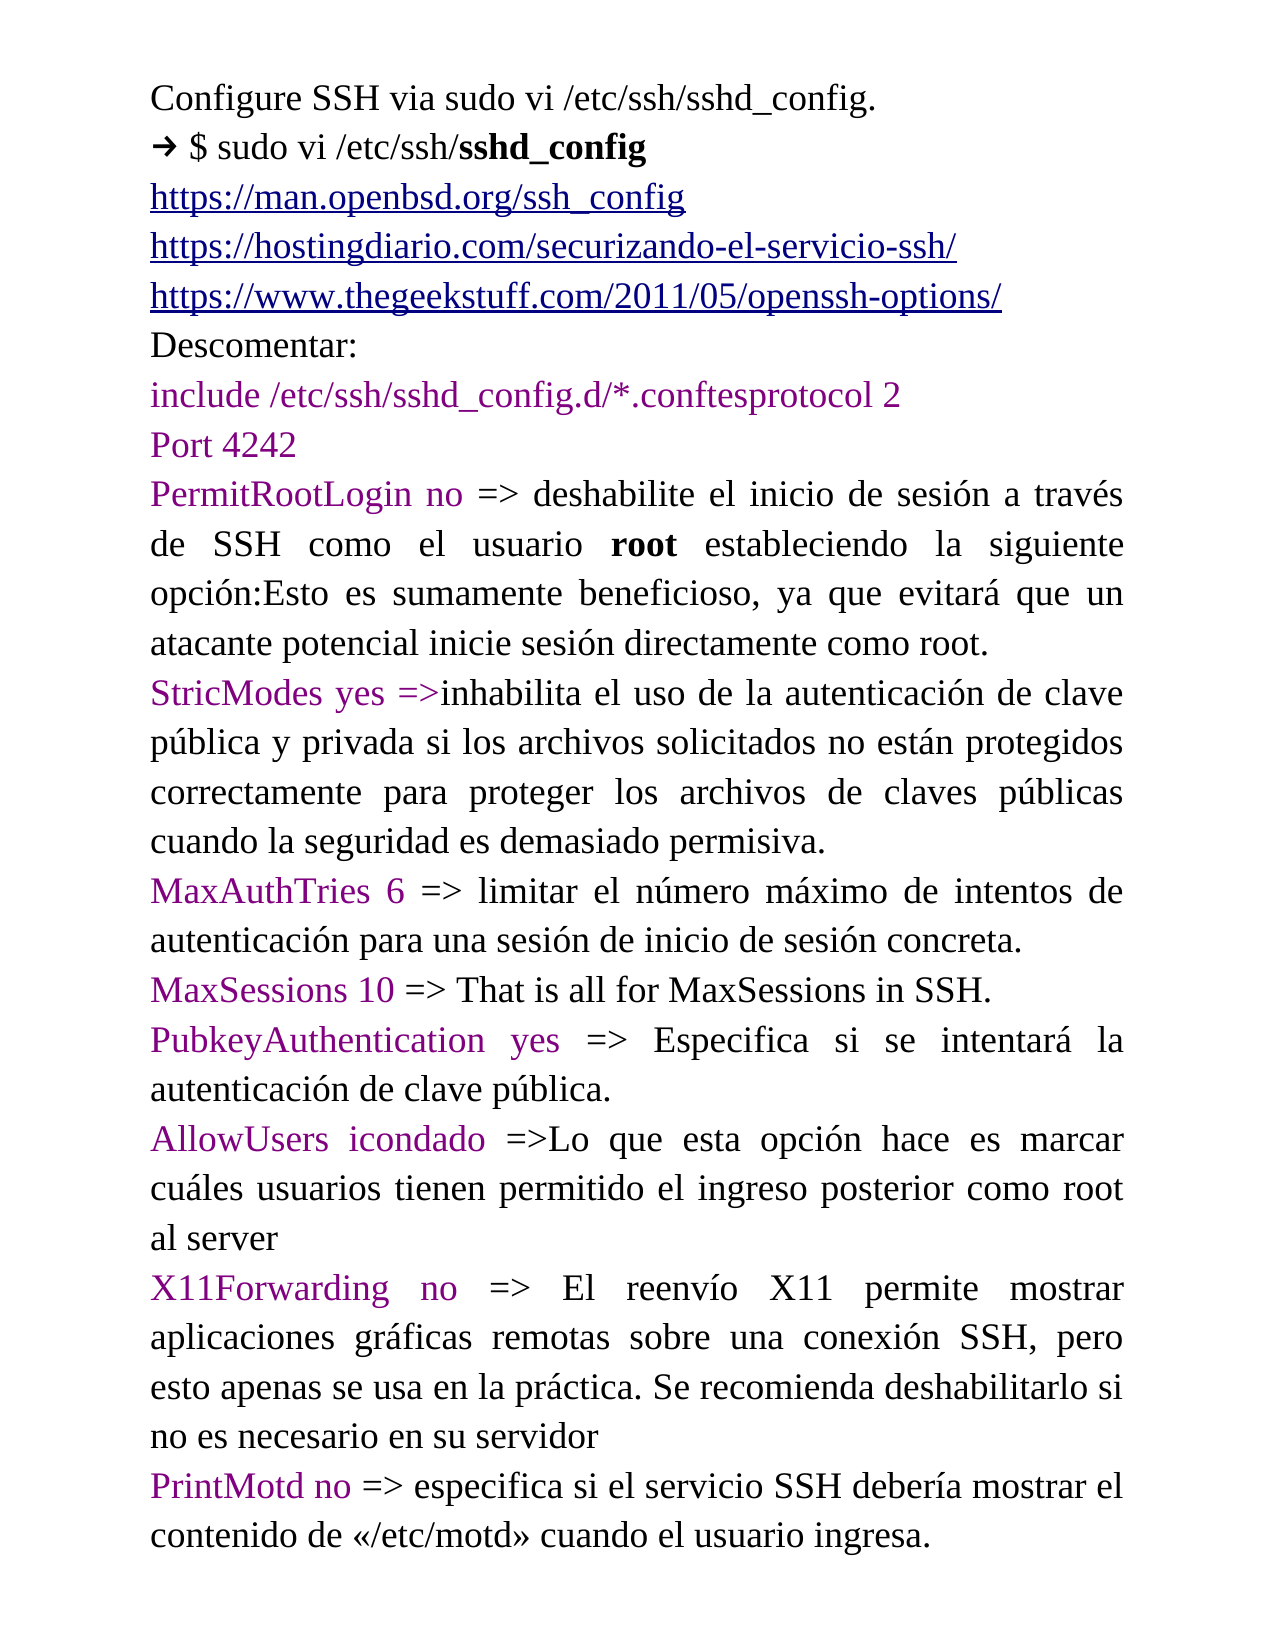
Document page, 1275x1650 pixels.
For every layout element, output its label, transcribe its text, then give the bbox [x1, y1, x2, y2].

text https://hostingdiario.com/securizando-el-servicio-ssh/ [150, 224, 1125, 267]
text PubkeyAuthentication yes => Especifica si se intentará la autenticación de clave pública. [150, 1017, 1125, 1110]
text Descomentar: [150, 323, 1125, 366]
text Configure SSH via sudo vi /etc/ssh/sshd_config. [150, 75, 1125, 118]
text PermitRootLogin no => deshabilite el inicio de sesión a través de SSH como el usuario root estableciendo la siguiente opción:Esto es sumamente beneficioso, ya que evitará que un atacante potencial inicie sesión directamente como root. [150, 472, 1125, 663]
text → $ sudo vi /etc/ssh/sshd_config [150, 124, 1125, 168]
text https://man.openbsd.org/ssh_config [150, 174, 1125, 217]
text StricModes yes =>inhabilita el uso de la autenticación de clave pública y privada si los archivos solicitados no están protegidos correctamente para proteger los archivos de claves públicas cuando la seguridad es demasiado permisiva. [150, 670, 1125, 862]
text MaxSessions 10 => That is all for MaxSessions in SSH. [150, 967, 1125, 1011]
text PrintMotd no => especifica si el servicio SSH debería mostrar el contenido de «/etc/motd» cuando el usuario ingresa. [150, 1463, 1125, 1556]
text AllowUsers icondado =>Lo que esta opción hace es marcar cuáles usuarios tienen permitido el ingreso posterior como root al server [150, 1116, 1125, 1258]
text https://www.thegeekstuff.com/2011/05/openssh-options/ [150, 273, 1125, 316]
text Port 4242 [150, 422, 1125, 465]
text include /etc/ssh/sshd_config.d/*.conftesprotocol 2 [150, 372, 1125, 416]
text MaxAuthTries 6 => limitar el número máximo de intentos de autenticación para una sesión de inicio de sesión concreta. [150, 868, 1125, 961]
text X11Forwarding no => El reenvío X11 permite mostrar aplicaciones gráficas remotas sobre una conexión SSH, pero esto apenas se usa en la práctica. Se recomienda deshabilitarlo si no es necesario en su servidor [150, 1265, 1125, 1457]
